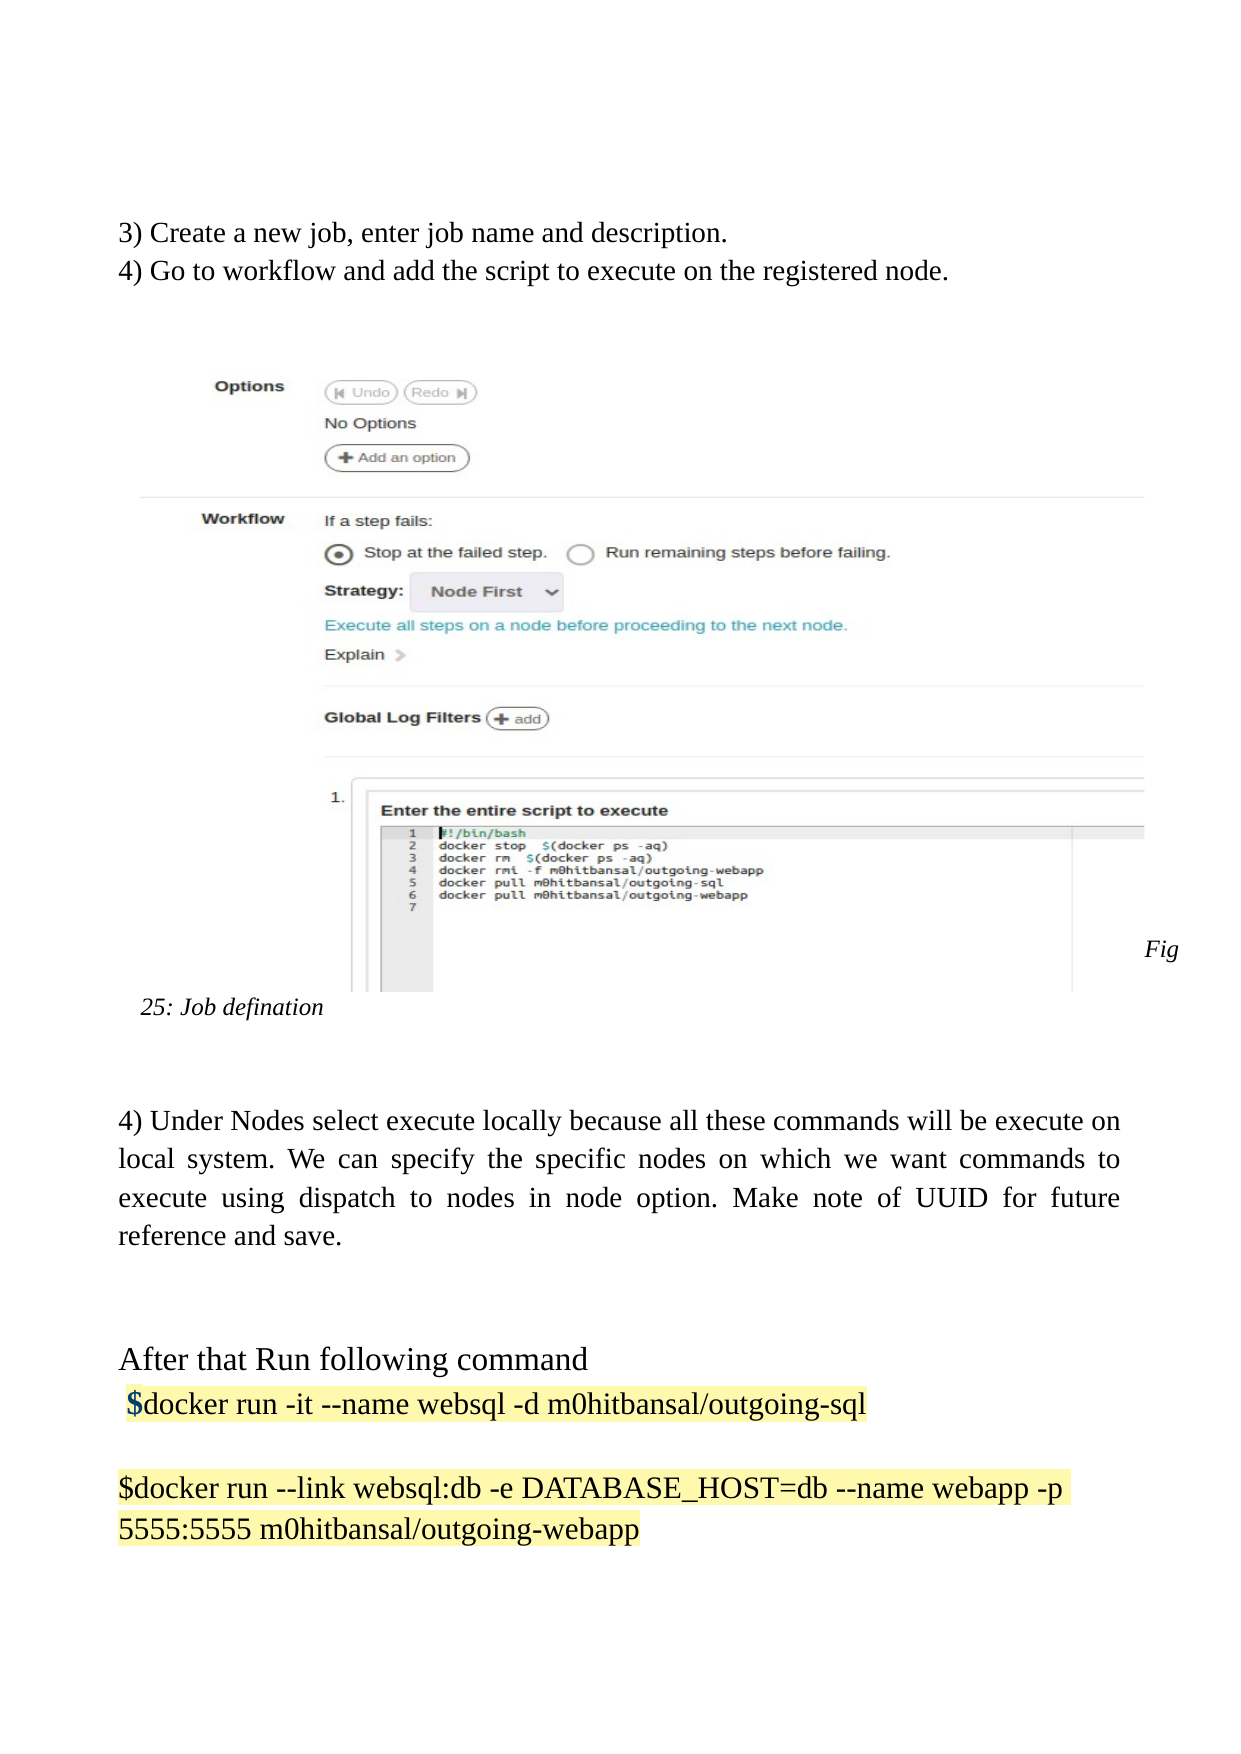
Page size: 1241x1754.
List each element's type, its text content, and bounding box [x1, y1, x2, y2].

text 3) Create a new job, enter job name and description. [118, 215, 1122, 248]
text $docker run -it --name websql -d m0hitbansal/outgoing-sql [118, 1384, 1122, 1422]
text 4) Under Nodes select execute locally because all these commands will be execute on local system. We can specify the specific nodes on which we want commands to execute using dispatch to nodes in node option. Make note of UUID for future reference and save. [118, 1103, 1122, 1252]
text After that Run following command [118, 1339, 1122, 1378]
picture [140, 370, 1145, 992]
text Fig 25: Job defination [140, 371, 1189, 1021]
text $docker run --link websql:db -e DATABASE_HOST=db --name webapp -p 5555:5555 m0hitbansal/outgoing-webapp [118, 1469, 1122, 1546]
text 4) Go to workflow and add the script to execute on the registered node. [118, 253, 1122, 287]
